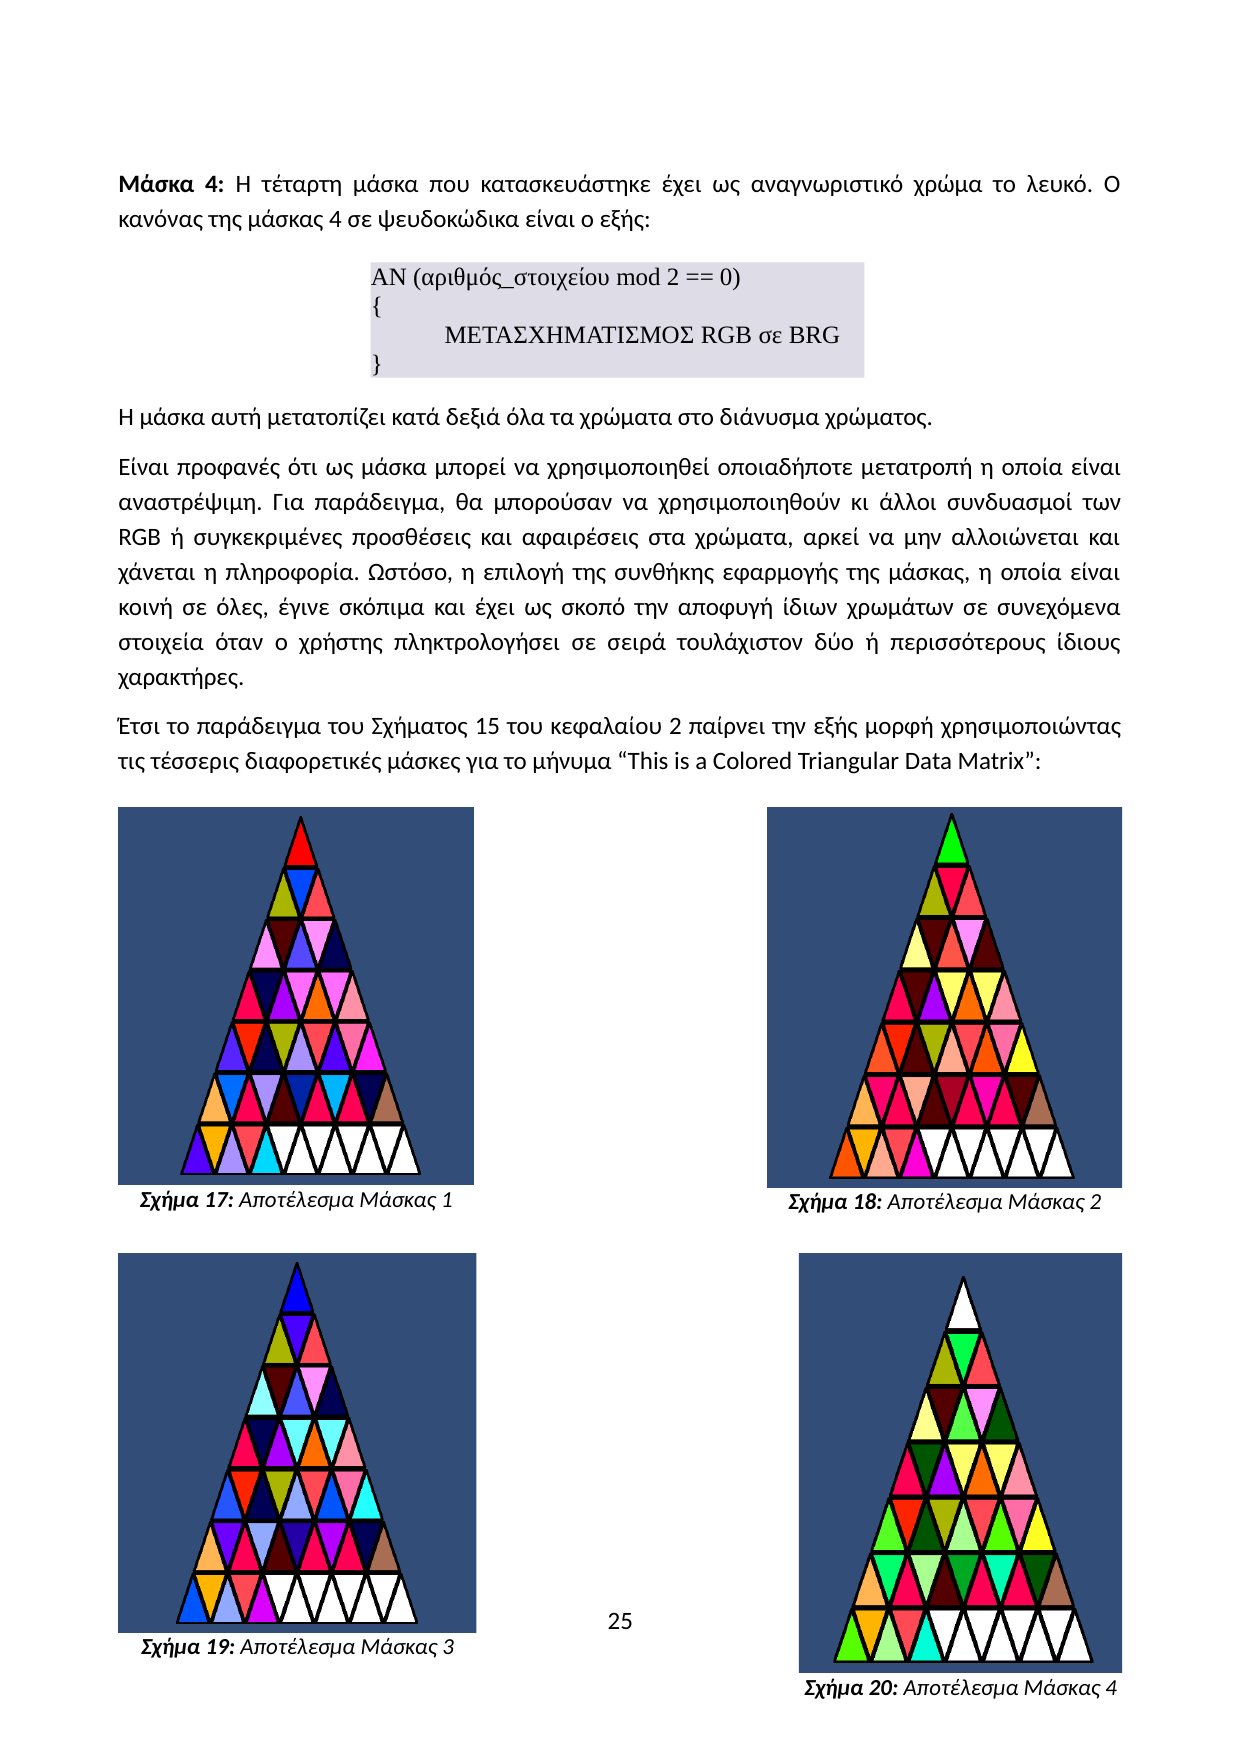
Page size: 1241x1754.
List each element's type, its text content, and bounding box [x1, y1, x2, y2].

picture [118, 1253, 477, 1633]
picture [798, 1253, 1123, 1673]
text Είναι προφανές ότι ως μάσκα μπορεί να χρησιμοποιηθεί οποιαδήποτε μετατροπή η οποία είναι αναστρέψιμη. Για παράδειγμα, θα μπορούσαν να χρησιμοποιηθούν κι άλλοι συνδυασμοί των RGB ή συγκεκριμένες προσθέσεις και αφαιρέσεις στα χρώματα, αρκεί να μην αλλοιώνεται και χάνεται η πληροφορία. Ωστόσο, η επιλογή της συνθήκης εφαρμογής της μάσκας, η οποία είναι κοινή σε όλες, έγινε σκόπιμα και έχει ως σκοπό την αποφυγή ίδιων χρωμάτων σε συνεχόμενα στοιχεία όταν ο χρήστης πληκτρολογήσει σε σειρά τουλάχιστον δύο ή περισσότερους ίδιους χαρακτήρες. [118, 451, 1122, 691]
text Σχήμα 18: Αποτέλεσμα Μάσκας 2 [767, 1188, 1122, 1215]
text Σχήμα 20: Αποτέλεσμα Μάσκας 4 [799, 1673, 1122, 1701]
picture [118, 807, 474, 1185]
text Σχήμα 17: Αποτέλεσμα Μάσκας 1 [118, 1185, 474, 1213]
text Μάσκα 4: Η τέταρτη μάσκα που κατασκευάστηκε έχει ως αναγνωριστικό χρώμα το λευκό. Ο κανόνας της μάσκας 4 σε ψευδοκώδικα είναι ο εξής: [118, 168, 1122, 233]
text Έτσι το παράδειγμα του Σχήματος 15 του κεφαλαίου 2 παίρνει την εξής μορφή χρησιμοποιώντας τις τέσσερις διαφορετικές μάσκες για το μήνυμα “This is a Colored Triangular Data Matrix”: [118, 710, 1122, 776]
text Σχήμα 19: Αποτέλεσμα Μάσκας 3 [118, 1633, 476, 1660]
text Η μάσκα αυτή μετατοπίζει κατά δεξιά όλα τα χρώματα στο διάνυσμα χρώματος. [118, 401, 1122, 432]
picture [767, 807, 1123, 1188]
